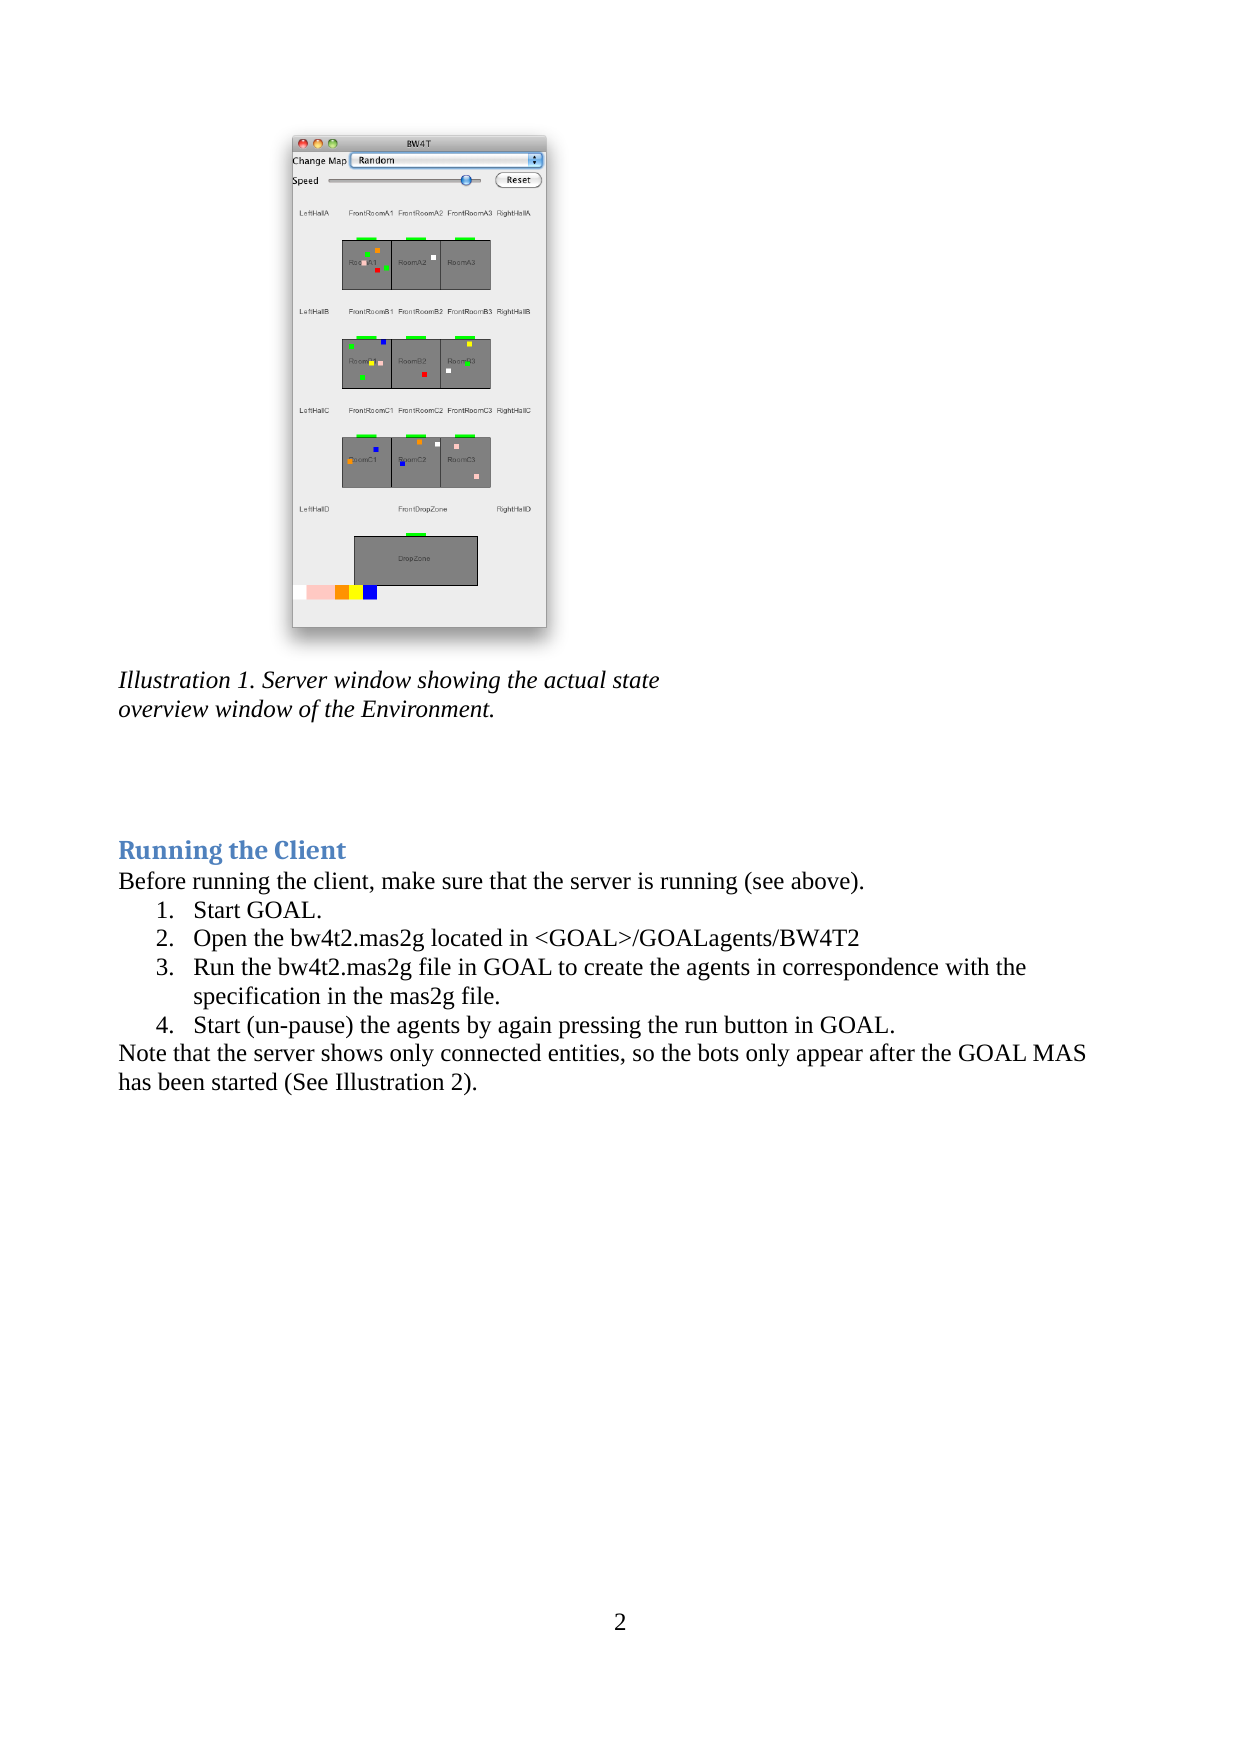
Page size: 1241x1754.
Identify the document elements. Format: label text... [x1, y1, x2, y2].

picture [264, 118, 574, 666]
text Note that the server shows only connected entities, so the bots only appear after the GOAL MAS has been started (See Illustration 2). [118, 1038, 1122, 1096]
list Run the bw4t2.mas2g file in GOAL to create the agents in correspondence with the specification in the mas2g file. [156, 952, 1122, 1010]
list Start (un-pause) the agents by again pressing the run button in GOAL. [156, 1010, 1122, 1038]
text Before running the client, make sure that the server is running (see above). [118, 866, 1122, 895]
list Open the bw4t2.mas2g located in <GOAL>/GOALagents/BW4T2 [156, 923, 1122, 952]
table_cell Illustration 1. Server window showing the actual state overview window of the Environment. [107, 665, 731, 723]
table_header [107, 118, 264, 665]
table_header [574, 118, 731, 665]
subtitle Running the Client [118, 835, 1122, 866]
list Start GOAL. [156, 895, 1122, 923]
